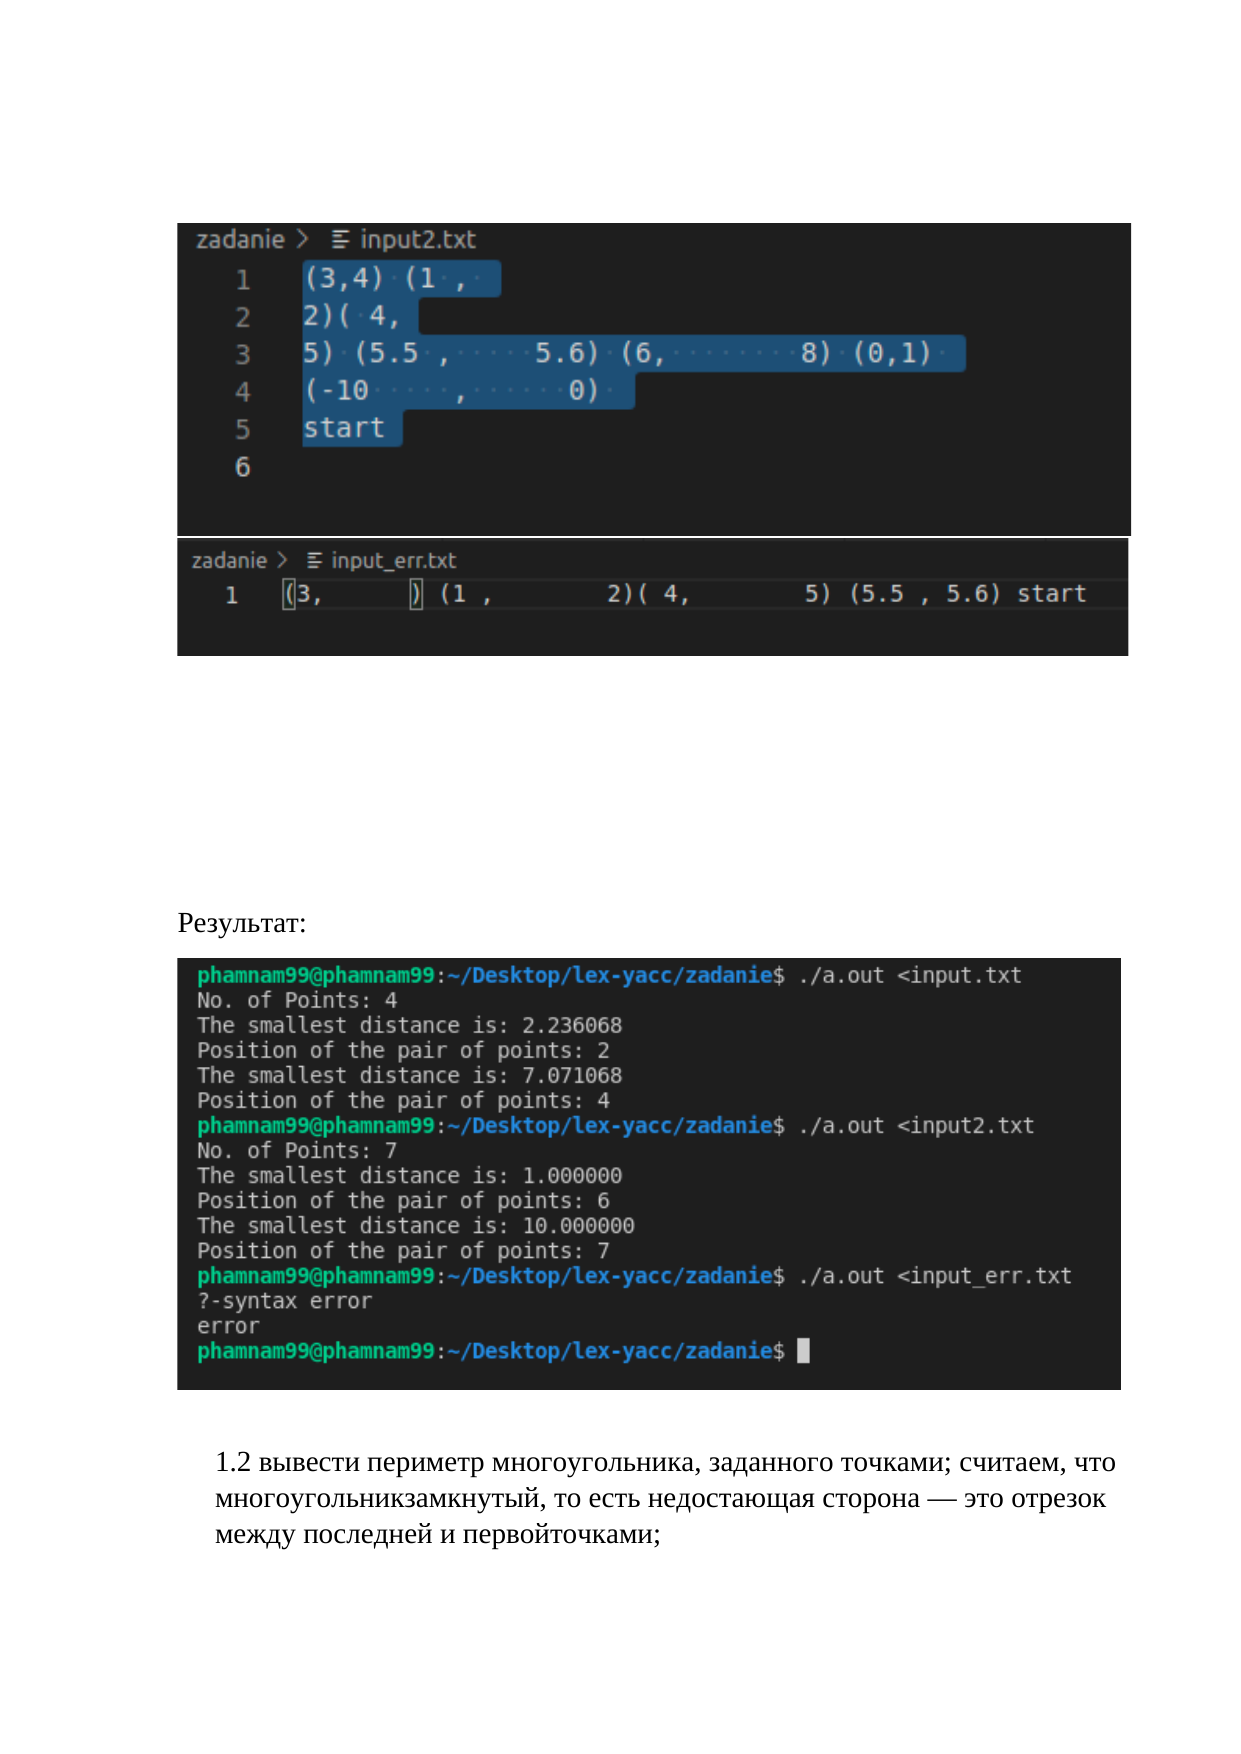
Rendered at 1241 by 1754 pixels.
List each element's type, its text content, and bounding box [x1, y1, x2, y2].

text Результат: [177, 906, 1152, 939]
picture [177, 223, 1132, 536]
picture [177, 958, 1121, 1390]
picture [177, 538, 1129, 656]
list 1.2 вывести периметр многоугольника, заданного точками; считаем, что многоугольникзамкнутый, то есть недостающая сторона — это отрезок между последней и первойточками; [177, 1444, 1152, 1549]
